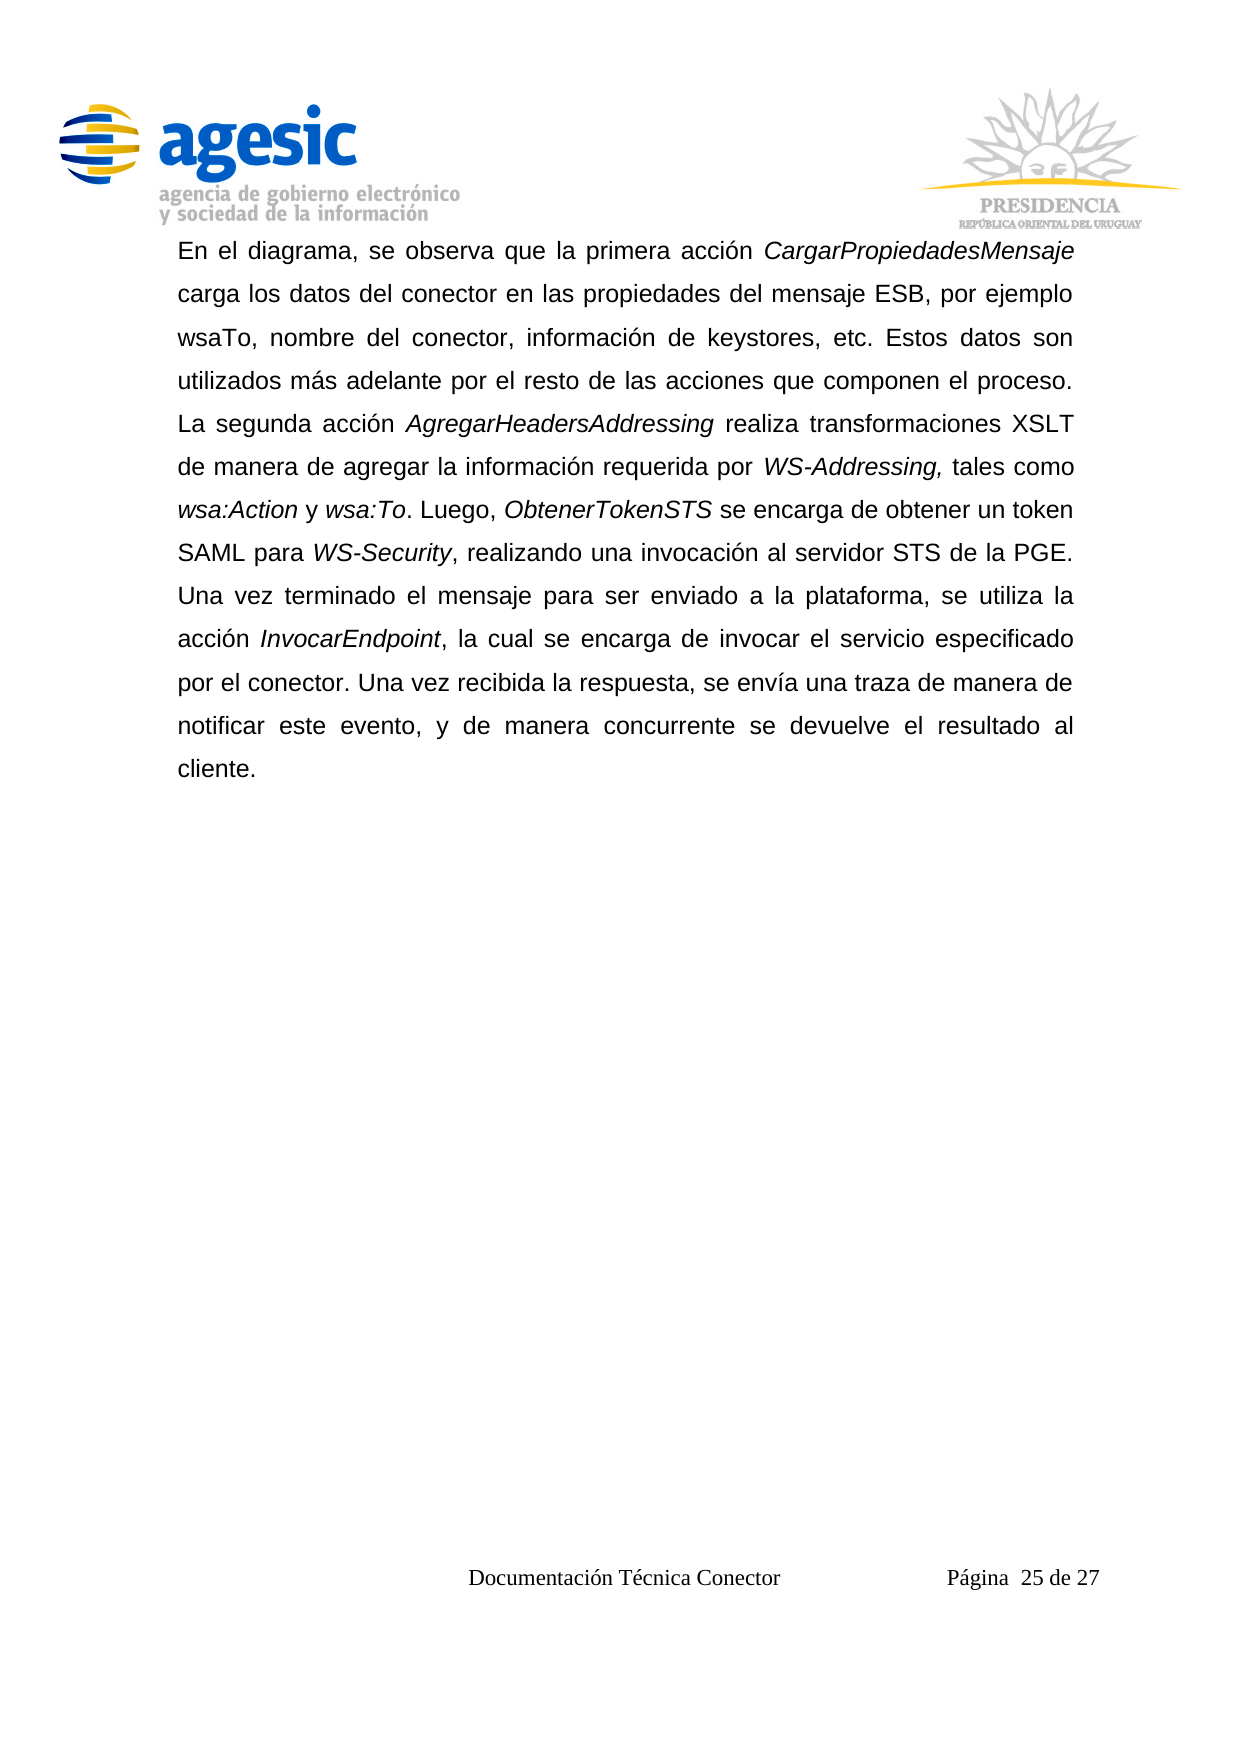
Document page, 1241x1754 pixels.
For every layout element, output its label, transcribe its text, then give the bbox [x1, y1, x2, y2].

text En el diagrama, se observa que la primera acción CargarPropiedadesMensaje carga los datos del conector en las propiedades del mensaje ESB, por ejemplo wsaTo, nombre del conector, información de keystores, etc. Estos datos son utilizados más adelante por el resto de las acciones que componen el proceso. La segunda acción AgregarHeadersAddressing realiza transformaciones XSLT de manera de agregar la información requerida por WS-Addressing, tales como wsa:Action y wsa:To. Luego, ObtenerTokenSTS se encarga de obtener un token SAML para WS-Security, realizando una invocación al servidor STS de la PGE. Una vez terminado el mensaje para ser enviado a la plataforma, se utiliza la acción InvocarEndpoint, la cual se encarga de invocar el servicio especificado por el conector. Una vez recibida la respuesta, se envía una traza de manera de notificar este evento, y de manera concurrente se devuelve el resultado al cliente. [177, 236, 1075, 782]
picture [59, 88, 1182, 229]
